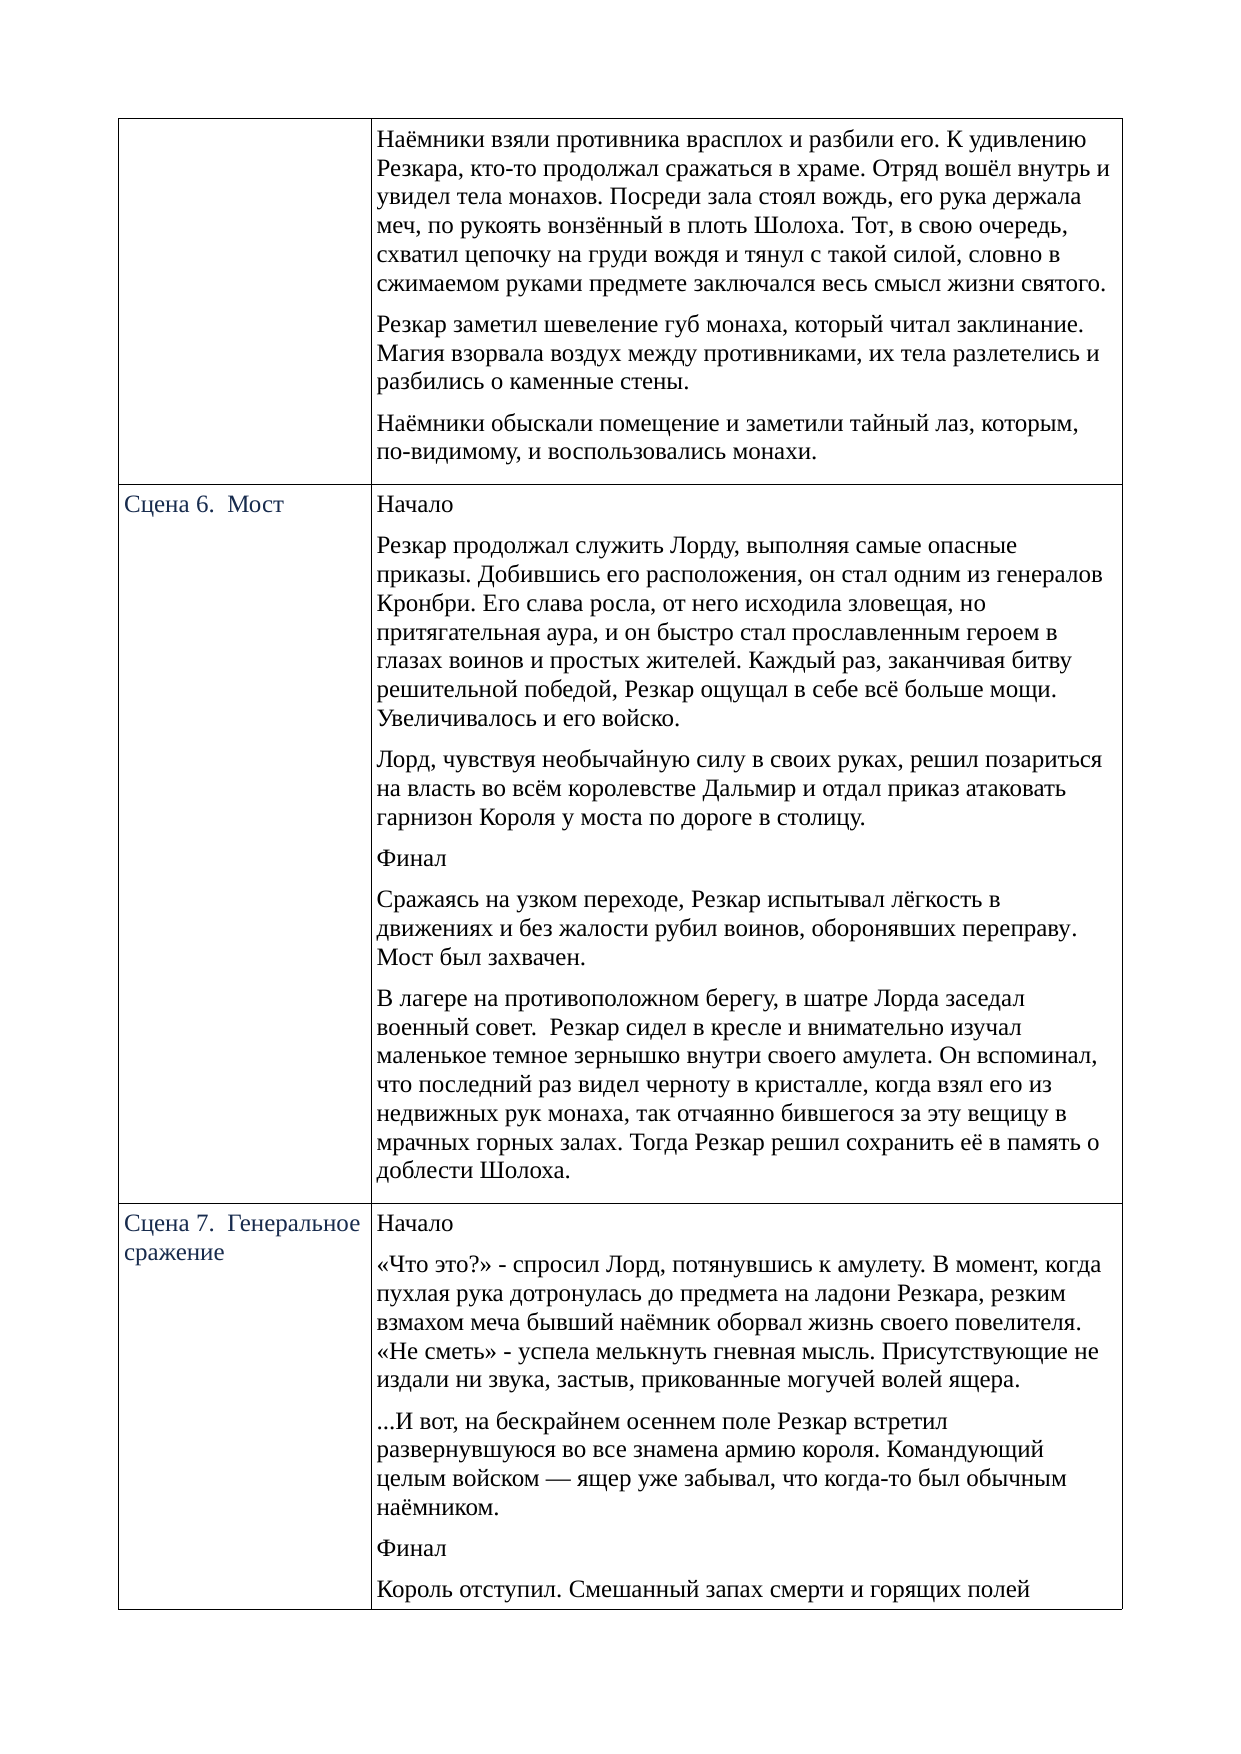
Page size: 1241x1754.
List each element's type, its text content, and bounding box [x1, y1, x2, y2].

table_cell Сцена 7. Генеральное сражение [119, 1204, 371, 1609]
table_cell Сцена 6. Мост [119, 485, 371, 1202]
table_cell Начало Резкар продолжал служить Лорду, выполняя самые опасные приказы. Добившись его расположения, он стал одним из генералов Кронбри. Его слава росла, от него исходила зловещая, но притягательная аура, и он быстро стал прославленным героем в глазах воинов и простых жителей. Каждый раз, заканчивая битву решительной победой, Резкар ощущал в себе всё больше мощи. Увеличивалось и его войско. Лорд, чувствуя необычайную силу в своих руках, решил позариться на власть во всём королевстве Дальмир и отдал приказ атаковать гарнизон Короля у моста по дороге в столицу. Финал Сражаясь на узком переходе, Резкар испытывал лёгкость в движениях и без жалости рубил воинов, оборонявших переправу. Мост был захвачен. В лагере на противоположном берегу, в шатре Лорда заседал военный совет. Резкар сидел в кресле и внимательно изучал маленькое темное зернышко внутри своего амулета. Он вспоминал, что последний раз видел черноту в кристалле, когда взял его из недвижных рук монаха, так отчаянно бившегося за эту вещицу в мрачных горных залах. Тогда Резкар решил сохранить её в память о доблести Шолоха. [372, 485, 1122, 1202]
table_cell [119, 119, 371, 483]
table_cell Наёмники взяли противника врасплох и разбили его. К удивлению Резкара, кто-то продолжал сражаться в храме. Отряд вошёл внутрь и увидел тела монахов. Посреди зала стоял вождь, его рука держала меч, по рукоять вонзённый в плоть Шолоха. Тот, в свою очередь, схватил цепочку на груди вождя и тянул с такой силой, словно в сжимаемом руками предмете заключался весь смысл жизни святого. Резкар заметил шевеление губ монаха, который читал заклинание. Магия взорвала воздух между противниками, их тела разлетелись и разбились о каменные стены. Наёмники обыскали помещение и заметили тайный лаз, которым, по-видимому, и воспользовались монахи. [372, 119, 1122, 483]
table_cell Начало «Что это?» - спросил Лорд, потянувшись к амулету. В момент, когда пухлая рука дотронулась до предмета на ладони Резкара, резким взмахом меча бывший наёмник оборвал жизнь своего повелителя. «Не сметь» - успела мелькнуть гневная мысль. Присутствующие не издали ни звука, застыв, прикованные могучей волей ящера. ...И вот, на бескрайнем осеннем поле Резкар встретил развернувшуюся во все знамена армию короля. Командующий целым войском — ящер уже забывал, что когда-то был обычным наёмником. Финал Король отступил. Смешанный запах смерти и горящих полей [372, 1204, 1122, 1609]
